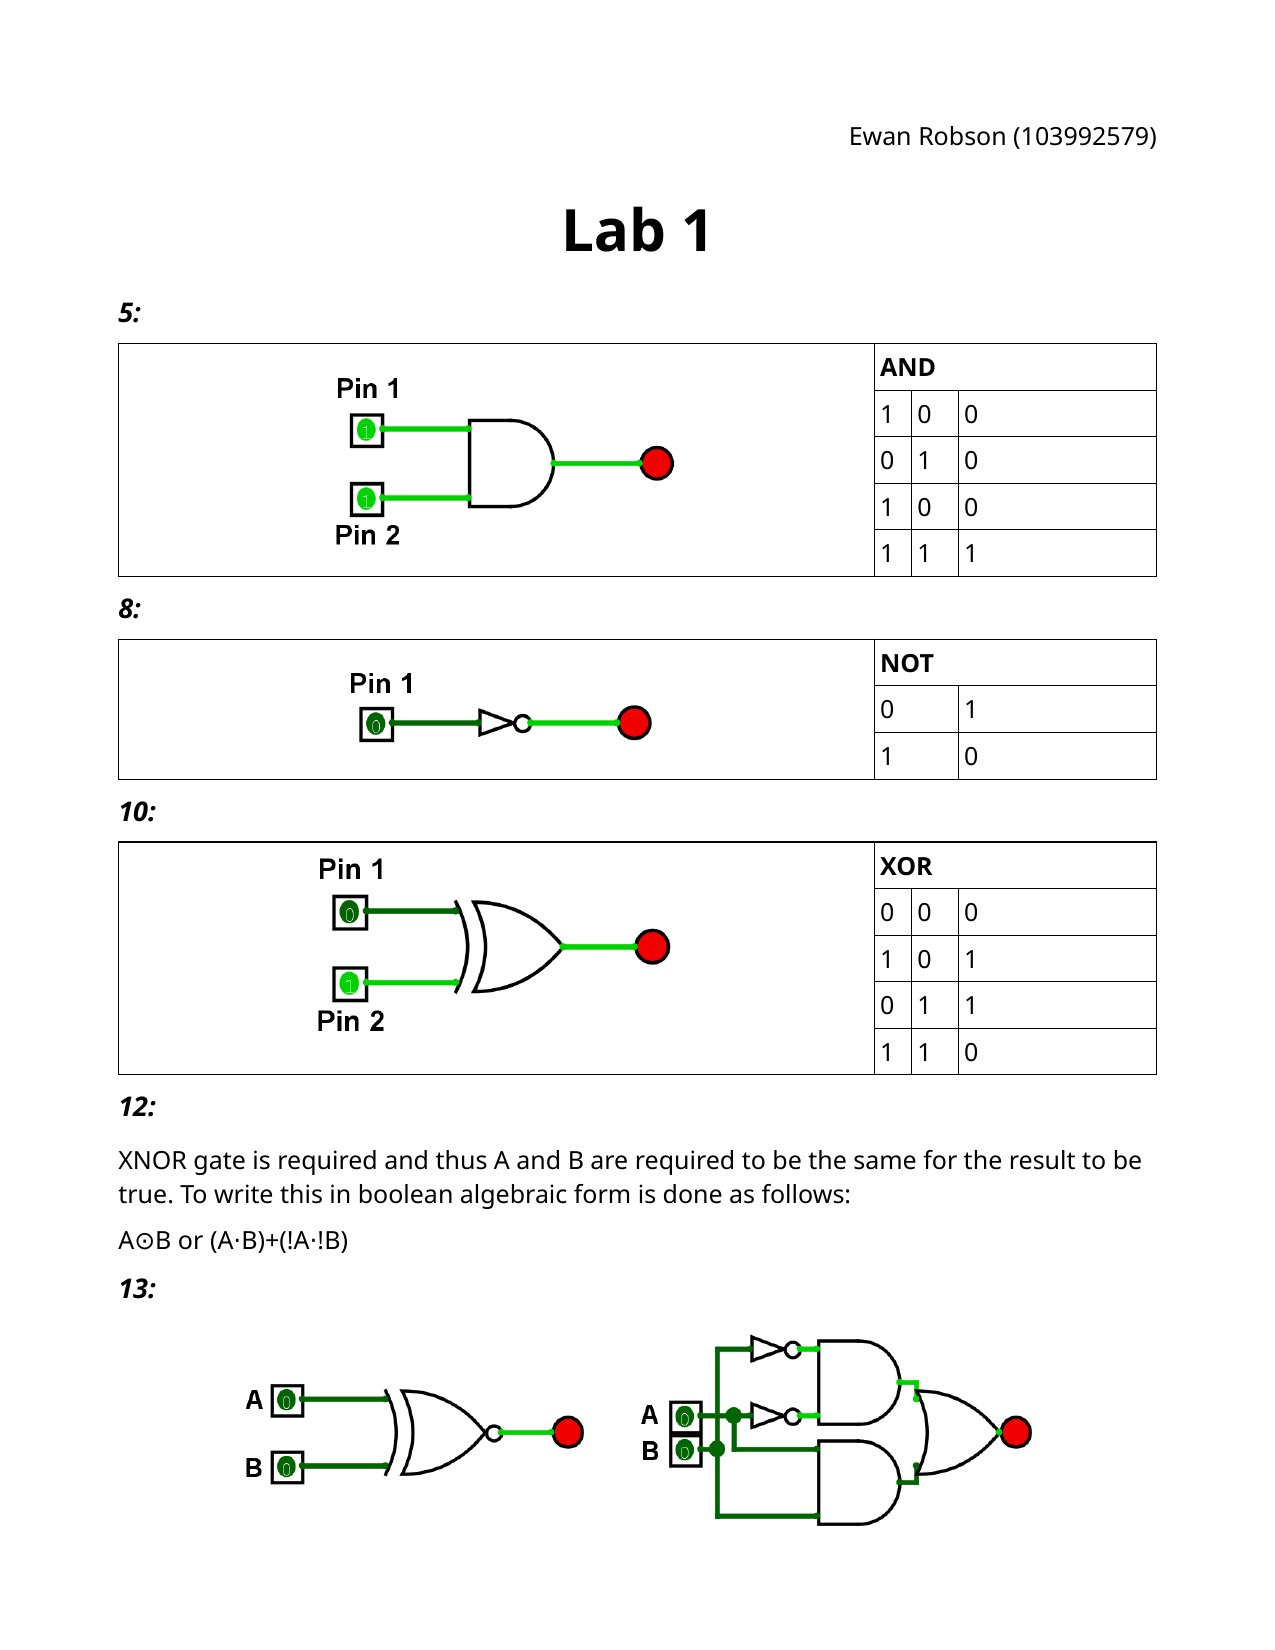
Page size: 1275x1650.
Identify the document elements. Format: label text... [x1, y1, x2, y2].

table_cell 0 [959, 1029, 1156, 1074]
picture [237, 1313, 1038, 1551]
subtitle 13: [118, 1269, 1157, 1306]
picture [313, 848, 679, 1042]
text XNOR gate is required and thus A and B are required to be the same for the result to be true. To write this in boolean algebraic form is done as follows: [118, 1143, 1157, 1211]
table_cell 0 [875, 437, 911, 483]
table_cell 1 [875, 530, 911, 576]
table_cell 0 [912, 391, 958, 436]
table_cell 0 [875, 686, 958, 732]
title Lab 1 [118, 189, 1157, 269]
table_header NOT [875, 640, 1156, 685]
table_cell 1 [912, 437, 958, 483]
table_cell 1 [875, 484, 911, 529]
table_header XOR [875, 843, 1156, 888]
table_cell 0 [912, 889, 958, 934]
table_cell 1 [875, 391, 911, 436]
table_cell 0 [959, 889, 1156, 934]
table_header [119, 640, 874, 778]
table_cell 0 [959, 733, 1156, 778]
table_cell 1 [912, 530, 958, 576]
table_cell 0 [875, 982, 911, 1028]
table_cell 1 [912, 982, 958, 1028]
table_cell 1 [912, 1029, 958, 1074]
subtitle 8: [118, 589, 1157, 626]
text A⊙B or (A⋅B)+(!A⋅!B) [118, 1223, 1157, 1257]
subtitle 5: [118, 294, 1157, 331]
table_cell 0 [959, 484, 1156, 529]
subtitle 12: [118, 1088, 1157, 1124]
table_header AND [875, 344, 1156, 389]
table_cell 1 [959, 686, 1156, 732]
picture [283, 349, 709, 570]
subtitle 10: [118, 792, 1157, 829]
table_cell 0 [912, 936, 958, 981]
table_cell 1 [875, 936, 911, 981]
table_cell 0 [959, 391, 1156, 436]
table_header [119, 843, 874, 1074]
picture [324, 645, 669, 775]
table_cell 1 [875, 733, 958, 778]
table_cell 1 [875, 1029, 911, 1074]
table_cell 0 [912, 484, 958, 529]
table_cell 1 [959, 530, 1156, 576]
table_cell 1 [959, 982, 1156, 1028]
table_cell 1 [959, 936, 1156, 981]
table_cell 0 [959, 437, 1156, 483]
table_cell 0 [875, 889, 911, 934]
table_header [119, 344, 874, 576]
